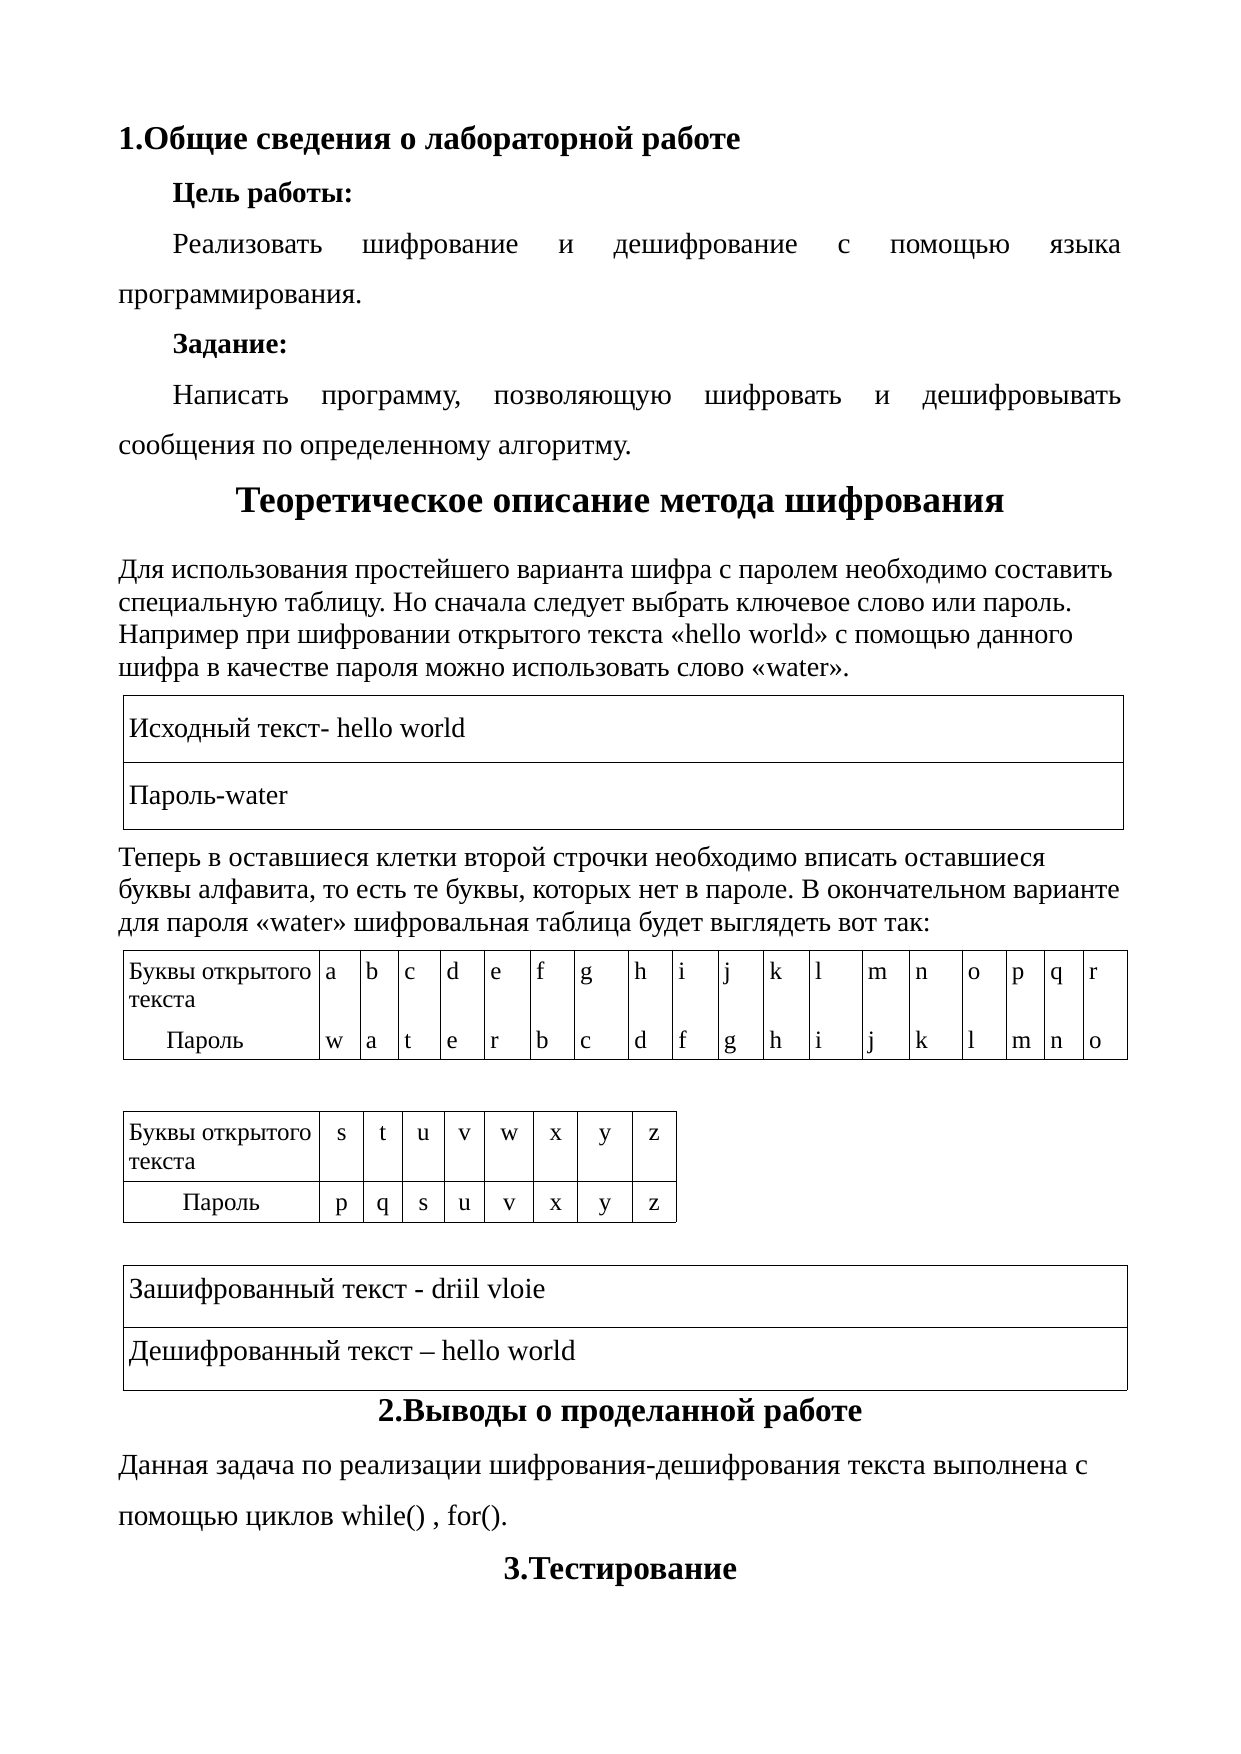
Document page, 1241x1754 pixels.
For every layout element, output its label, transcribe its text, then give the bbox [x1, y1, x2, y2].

table_header d [441, 951, 484, 1019]
table_header v [445, 1112, 484, 1181]
text Написать программу, позволяющую шифровать и дешифровывать сообщения по определенному алгоритму. [118, 377, 1122, 461]
table_cell n [1045, 1019, 1083, 1059]
table_cell f [673, 1019, 718, 1059]
table_cell j [863, 1019, 909, 1059]
text Теперь в оставшиеся клетки второй строчки необходимо вписать оставшиеся буквы алфавита, то есть те буквы, которых нет в пароле. В окончательном варианте для пароля «water» шифровальная таблица будет выглядеть вот так: [118, 840, 1122, 937]
table_header Буквы открытого текста [124, 951, 319, 1019]
table_header Исходный текст- hello world [124, 696, 1123, 762]
table_cell p [320, 1182, 363, 1221]
table_header x [534, 1112, 577, 1181]
table_cell u [445, 1182, 484, 1221]
table_cell t [399, 1019, 440, 1059]
table_header e [485, 951, 530, 1019]
table_header t [364, 1112, 402, 1181]
table_cell o [1084, 1019, 1127, 1059]
table_header q [1045, 951, 1083, 1019]
table_header u [403, 1112, 444, 1181]
table_header g [575, 951, 628, 1019]
table_cell g [719, 1019, 763, 1059]
table_header p [1007, 951, 1044, 1019]
table_cell v [485, 1182, 533, 1221]
table_cell k [910, 1019, 962, 1059]
table_header Буквы открытого текста [124, 1112, 319, 1181]
table_cell Дешифрованный текст – hello world [124, 1328, 1127, 1389]
table_header f [531, 951, 574, 1019]
table_cell e [441, 1019, 484, 1059]
text Для использования простейшего варианта шифра с паролем необходимо составить специальную таблицу. Но сначала следует выбрать ключевое слово или пароль. Например при шифровании открытого текста «hello world» с помощью данного шифра в качестве пароля можно использовать слово «water». [118, 553, 1122, 682]
text Задание: [118, 327, 1122, 360]
table_cell d [629, 1019, 672, 1059]
table_cell x [534, 1182, 577, 1221]
text 2.Выводы о проделанной работе [118, 1390, 1122, 1428]
text Реализовать шифрование и дешифрование с помощью языка программирования. [118, 226, 1122, 310]
table_header l [810, 951, 862, 1019]
table_header a [320, 951, 360, 1019]
table_cell Пароль-water [124, 763, 1123, 829]
table_cell Пароль [124, 1019, 319, 1059]
table_header w [485, 1112, 533, 1181]
table_cell y [578, 1182, 632, 1221]
table_header b [361, 951, 398, 1019]
table_cell i [810, 1019, 862, 1059]
table_cell c [575, 1019, 628, 1059]
table_cell l [963, 1019, 1006, 1059]
table_header Зашифрованный текст - driil vloie [124, 1266, 1127, 1327]
text 1.Общие сведения о лабораторной работе [118, 118, 1122, 156]
text Данная задача по реализации шифрования-дешифрования текста выполнена с помощью циклов while() , for(). [118, 1447, 1122, 1531]
table_header k [764, 951, 809, 1019]
table_cell q [364, 1182, 402, 1221]
table_header n [910, 951, 962, 1019]
table_header i [673, 951, 718, 1019]
text Теоретическое описание метода шифрования [118, 477, 1122, 521]
table_cell r [485, 1019, 530, 1059]
text Цель работы: [118, 176, 1122, 209]
table_cell Пароль [124, 1182, 319, 1221]
table_header c [399, 951, 440, 1019]
table_cell m [1007, 1019, 1044, 1059]
table_header r [1084, 951, 1127, 1019]
table_header m [863, 951, 909, 1019]
table_cell h [764, 1019, 809, 1059]
table_cell a [361, 1019, 398, 1059]
table_cell z [633, 1182, 676, 1221]
table_header y [578, 1112, 632, 1181]
table_header h [629, 951, 672, 1019]
table_header o [963, 951, 1006, 1019]
table_header j [719, 951, 763, 1019]
table_cell b [531, 1019, 574, 1059]
table_cell w [320, 1019, 360, 1059]
table_cell s [403, 1182, 444, 1221]
table_header z [633, 1112, 676, 1181]
table_header s [320, 1112, 363, 1181]
text 3.Тестирование [118, 1548, 1122, 1586]
